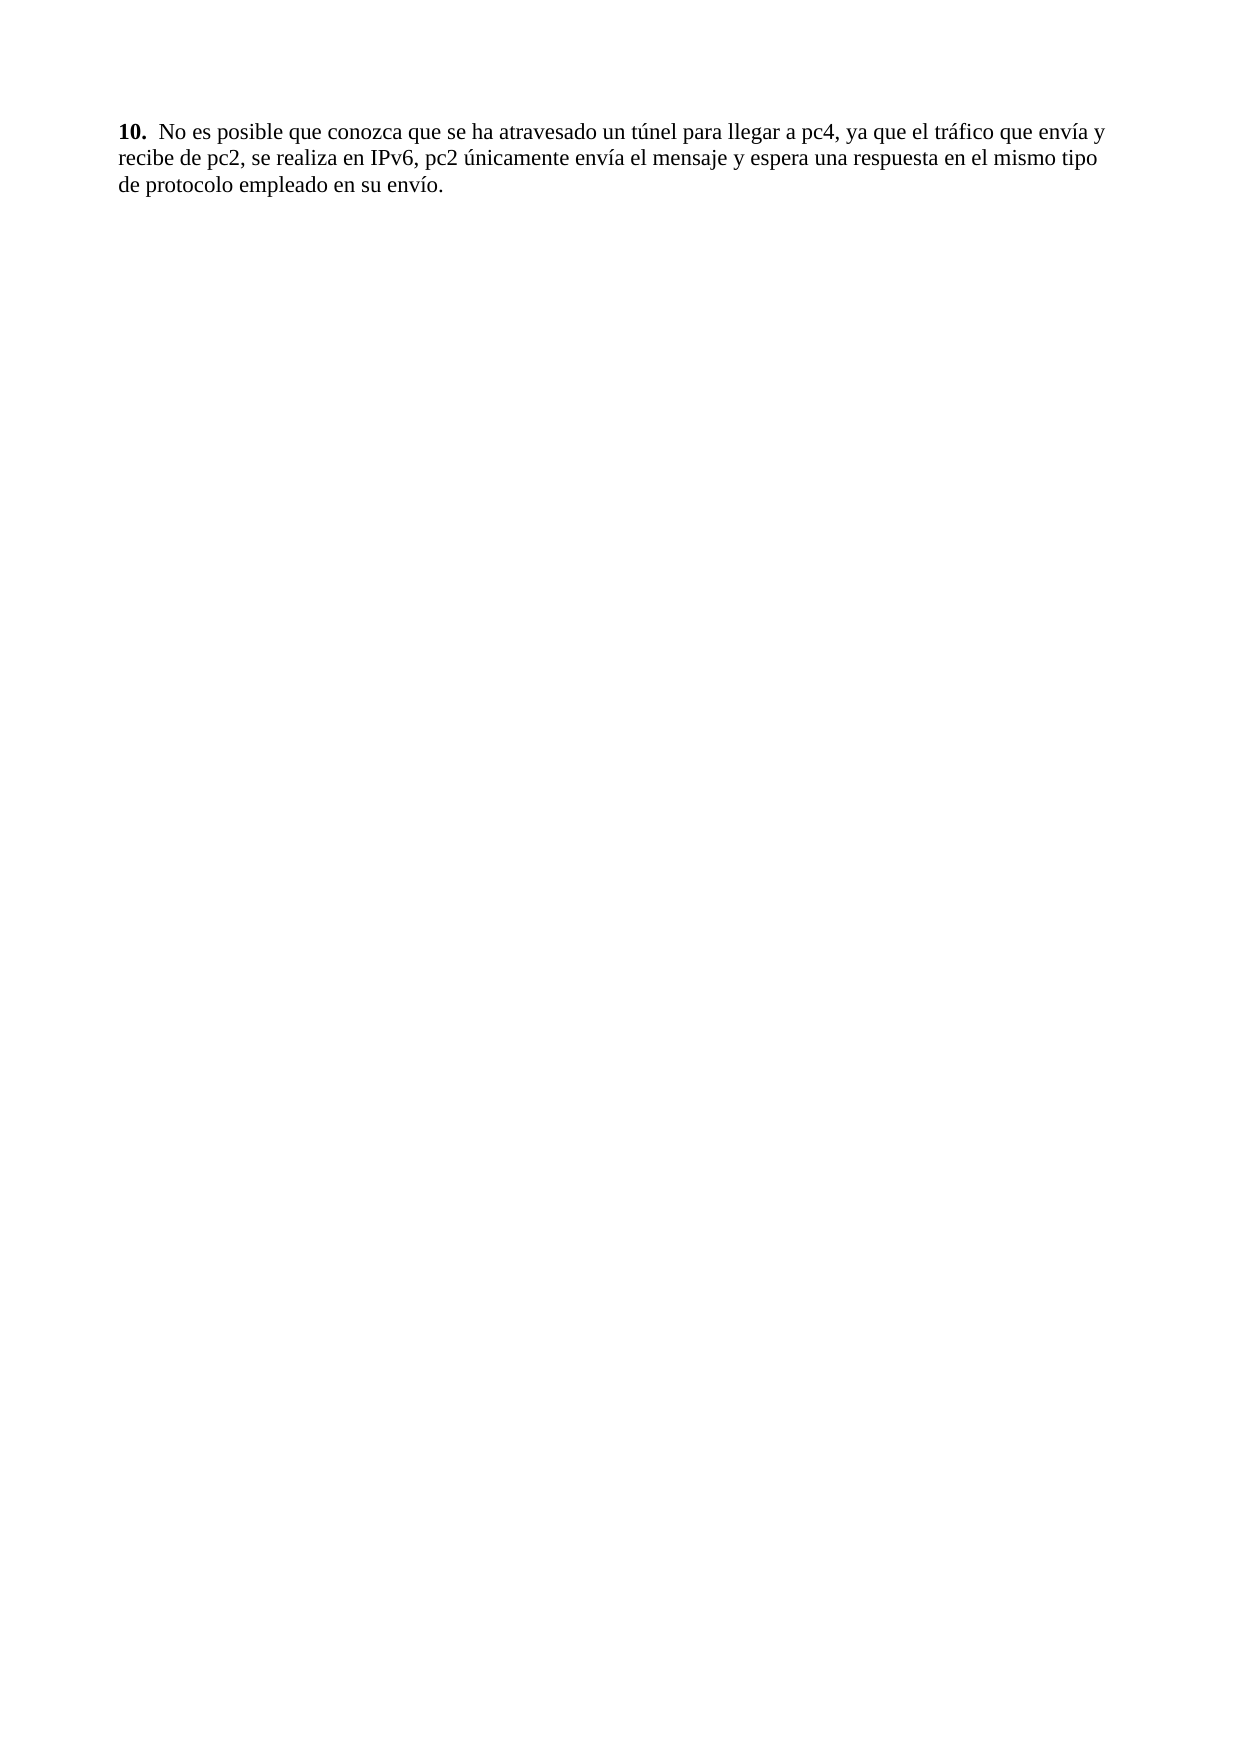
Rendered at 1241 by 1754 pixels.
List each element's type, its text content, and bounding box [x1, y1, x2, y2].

text 10. No es posible que conozca que se ha atravesado un túnel para llegar a pc4, ya que el tráfico que envía y recibe de pc2, se realiza en IPv6, pc2 únicamente envía el mensaje y espera una respuesta en el mismo tipo de protocolo empleado en su envío. [118, 118, 1122, 197]
